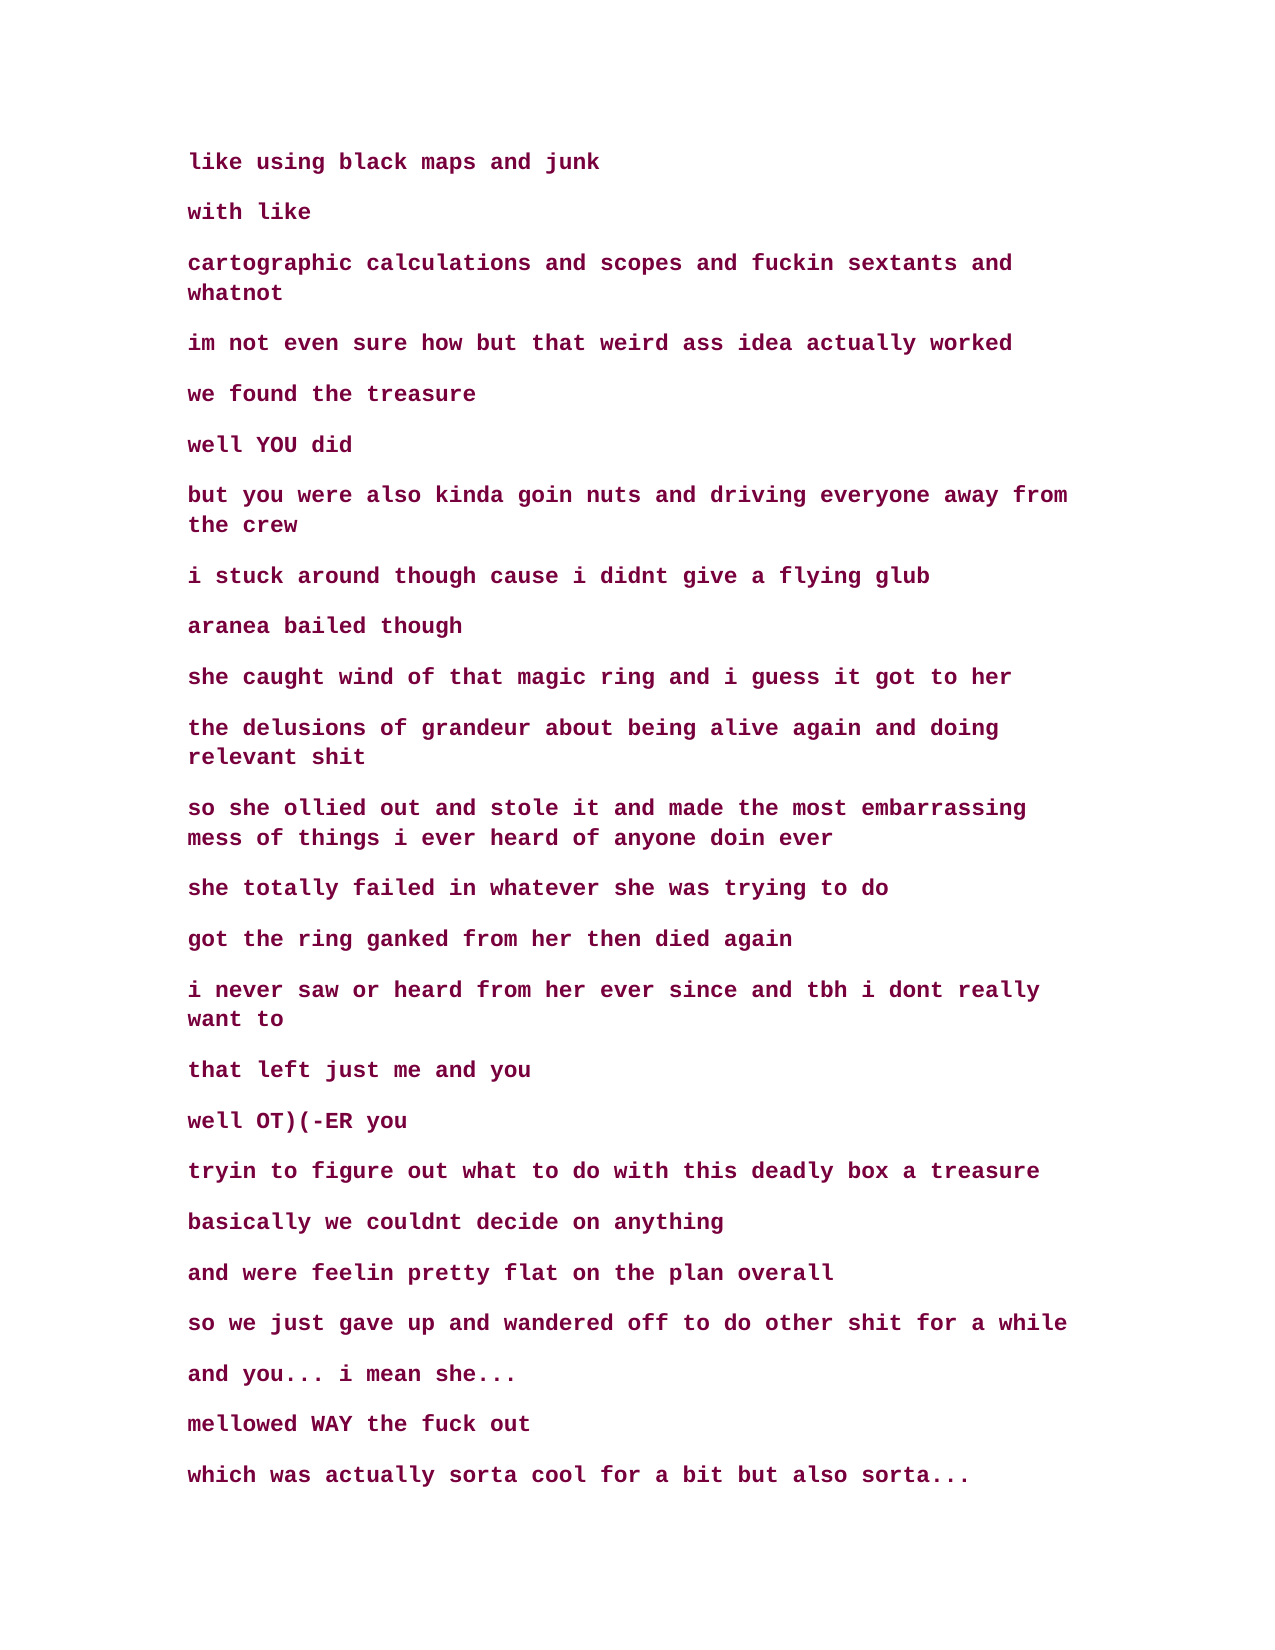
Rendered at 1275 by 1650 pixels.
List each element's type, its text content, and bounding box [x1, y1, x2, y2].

text mellowed WAY the fuck out [187, 1413, 1087, 1439]
text with like [187, 201, 1087, 227]
text so she ollied out and stole it and made the most embarrassing mess of things i ever heard of anyone doin ever [187, 796, 1087, 852]
text and were feelin pretty flat on the plan overall [187, 1261, 1087, 1287]
text we found the treasure [187, 382, 1087, 408]
text i never saw or heard from her ever since and tbh i dont really want to [187, 978, 1087, 1034]
text and you... i mean she... [187, 1362, 1087, 1388]
text i stuck around though cause i didnt give a flying glub [187, 564, 1087, 590]
text she totally failed in whatever she was trying to do [187, 877, 1087, 903]
text aranea bailed though [187, 614, 1087, 641]
text which was actually sorta cool for a bit but also sorta... [187, 1463, 1087, 1489]
text so we just gave up and wandered off to do other shit for a while [187, 1311, 1087, 1337]
text tryin to figure out what to do with this deadly box a treasure [187, 1159, 1087, 1186]
text well OT)(-ER you [187, 1109, 1087, 1135]
text but you were also kinda goin nuts and driving everyone away from the crew [187, 483, 1087, 539]
text that left just me and you [187, 1058, 1087, 1084]
text the delusions of grandeur about being alive again and doing relevant shit [187, 716, 1087, 772]
text got the ring ganked from her then died again [187, 927, 1087, 953]
text like using black maps and junk [187, 150, 1087, 176]
text basically we couldnt decide on anything [187, 1210, 1087, 1236]
text im not even sure how but that weird ass idea actually worked [187, 332, 1087, 358]
text cartographic calculations and scopes and fuckin sextants and whatnot [187, 251, 1087, 307]
text well YOU did [187, 433, 1087, 459]
text she caught wind of that magic ring and i guess it got to her [187, 665, 1087, 691]
